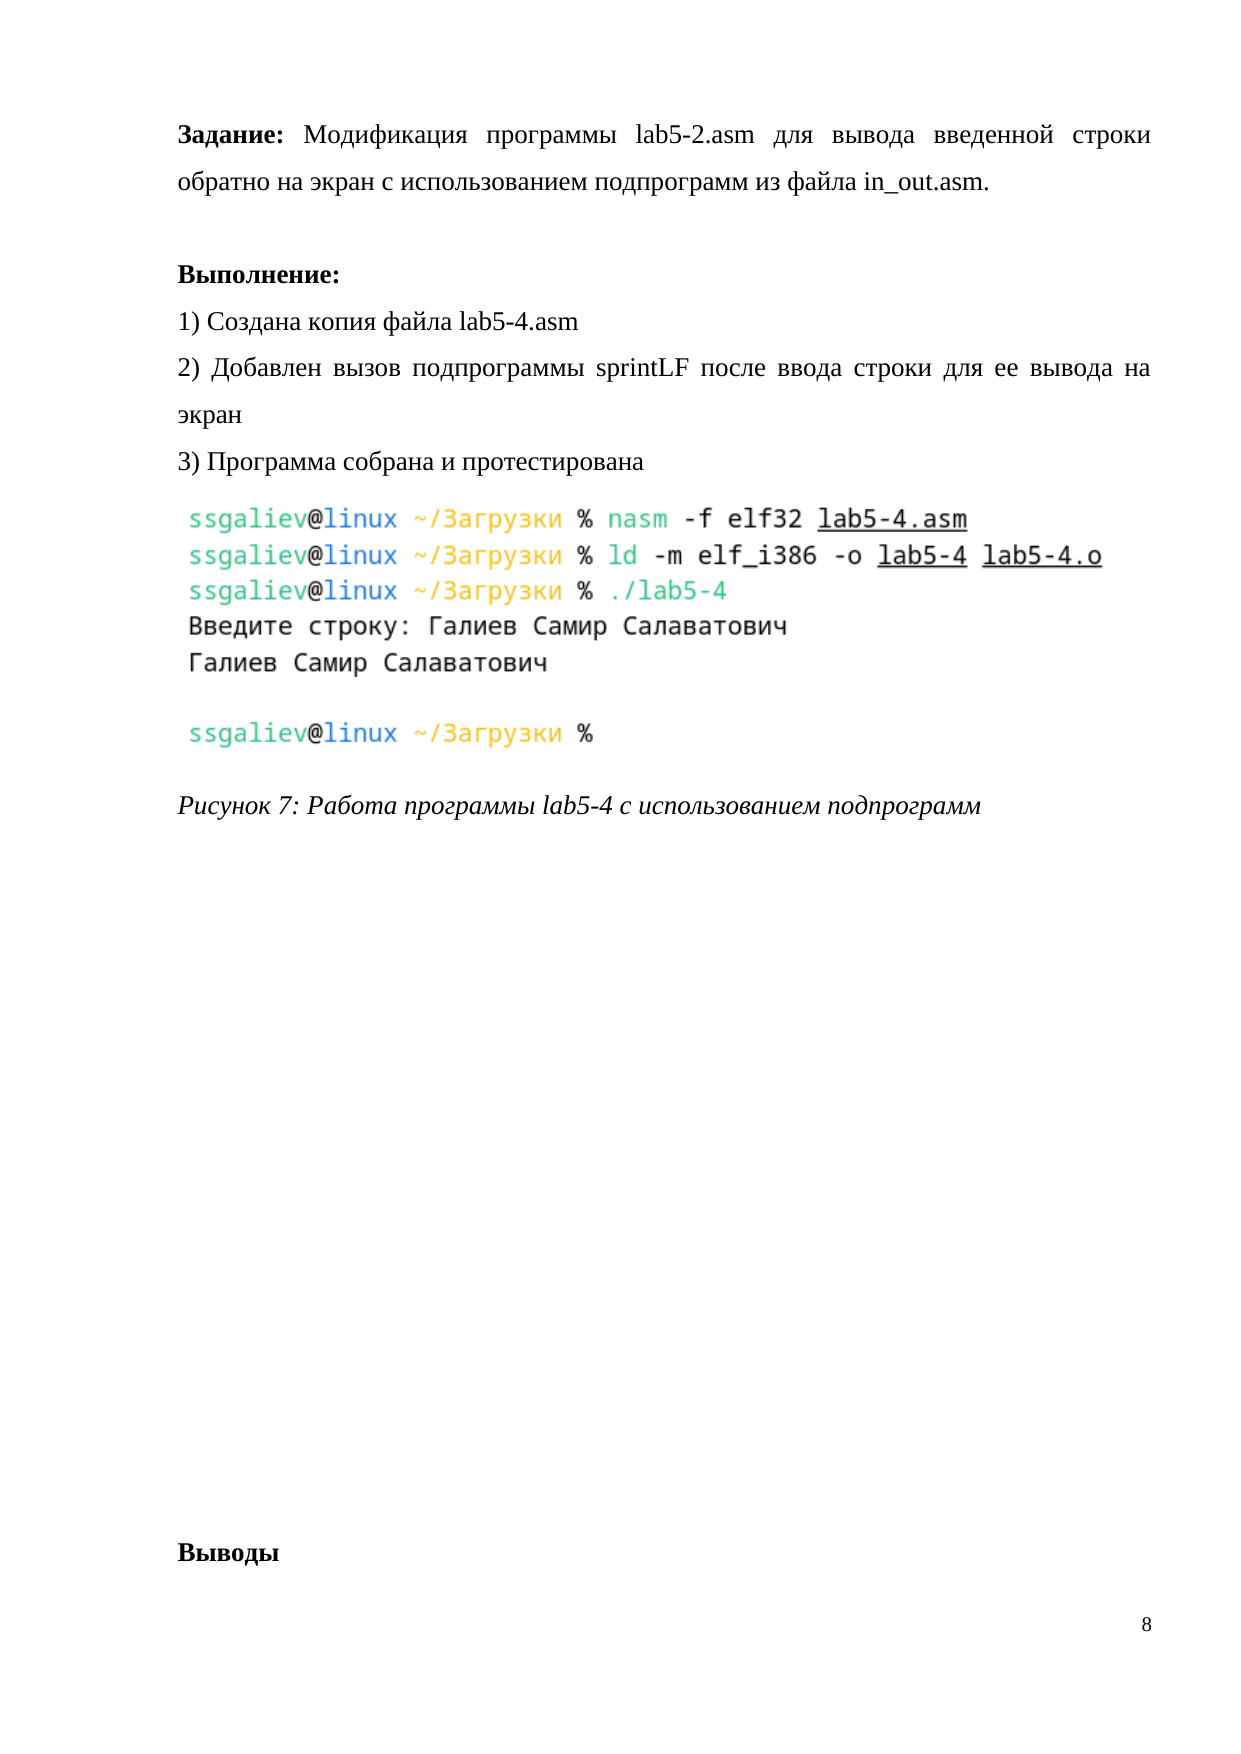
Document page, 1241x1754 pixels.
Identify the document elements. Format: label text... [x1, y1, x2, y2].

text Выполнение: [177, 258, 1152, 289]
text Рисунок 7: Работа программы lab5-4 с использованием подпрограмм [177, 759, 1152, 820]
picture [177, 491, 1152, 759]
text 1) Создана копия файла lab5-4.asm [177, 305, 1152, 336]
text Выводы [177, 1536, 1152, 1567]
text 3) Программа собрана и протестирована [177, 445, 1152, 476]
text 2) Добавлен вызов подпрограммы sprintLF после ввода строки для ее вывода на экран [177, 351, 1152, 429]
text Задание: Модификация программы lab5-2.asm для вывода введенной строки обратно на экран с использованием подпрограмм из файла in_out.asm. [177, 118, 1152, 196]
